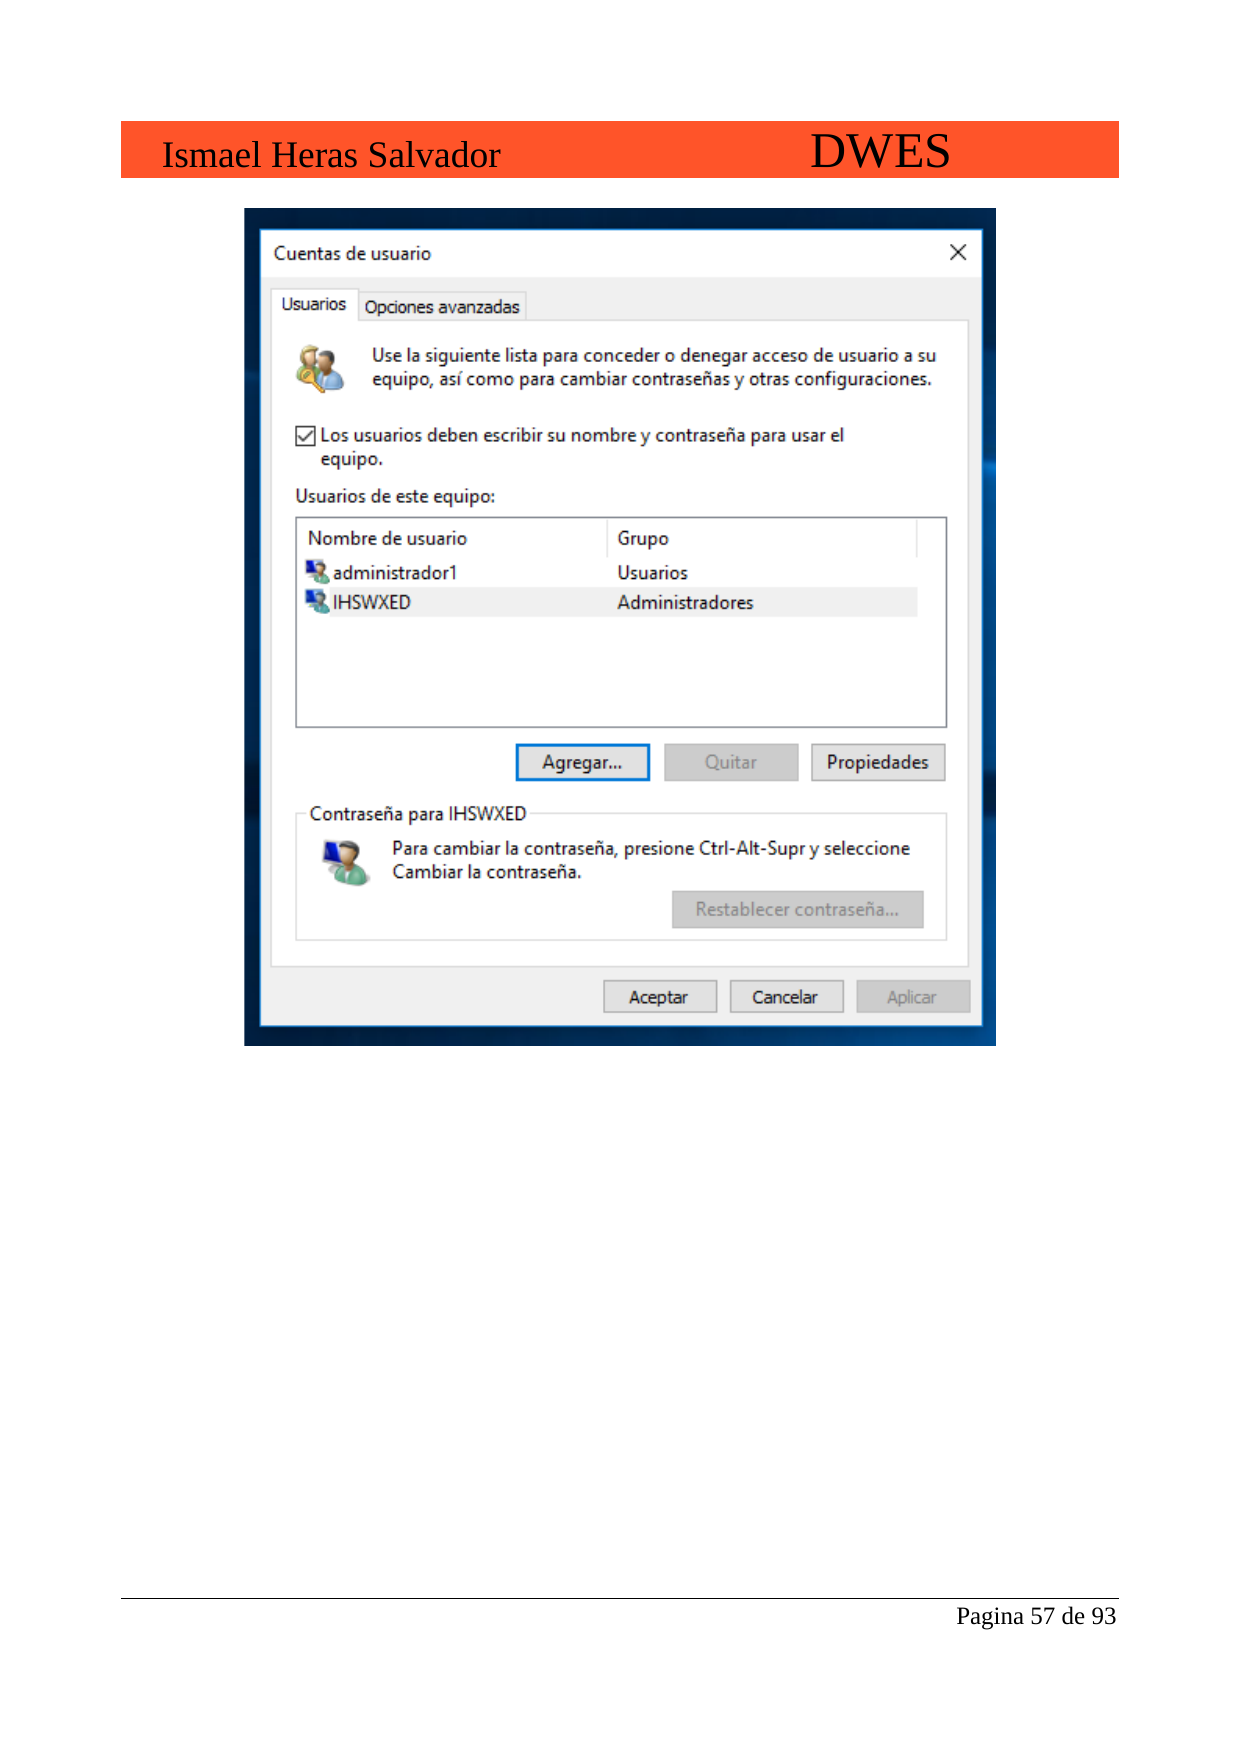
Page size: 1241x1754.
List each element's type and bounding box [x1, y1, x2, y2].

picture [244, 208, 996, 1046]
